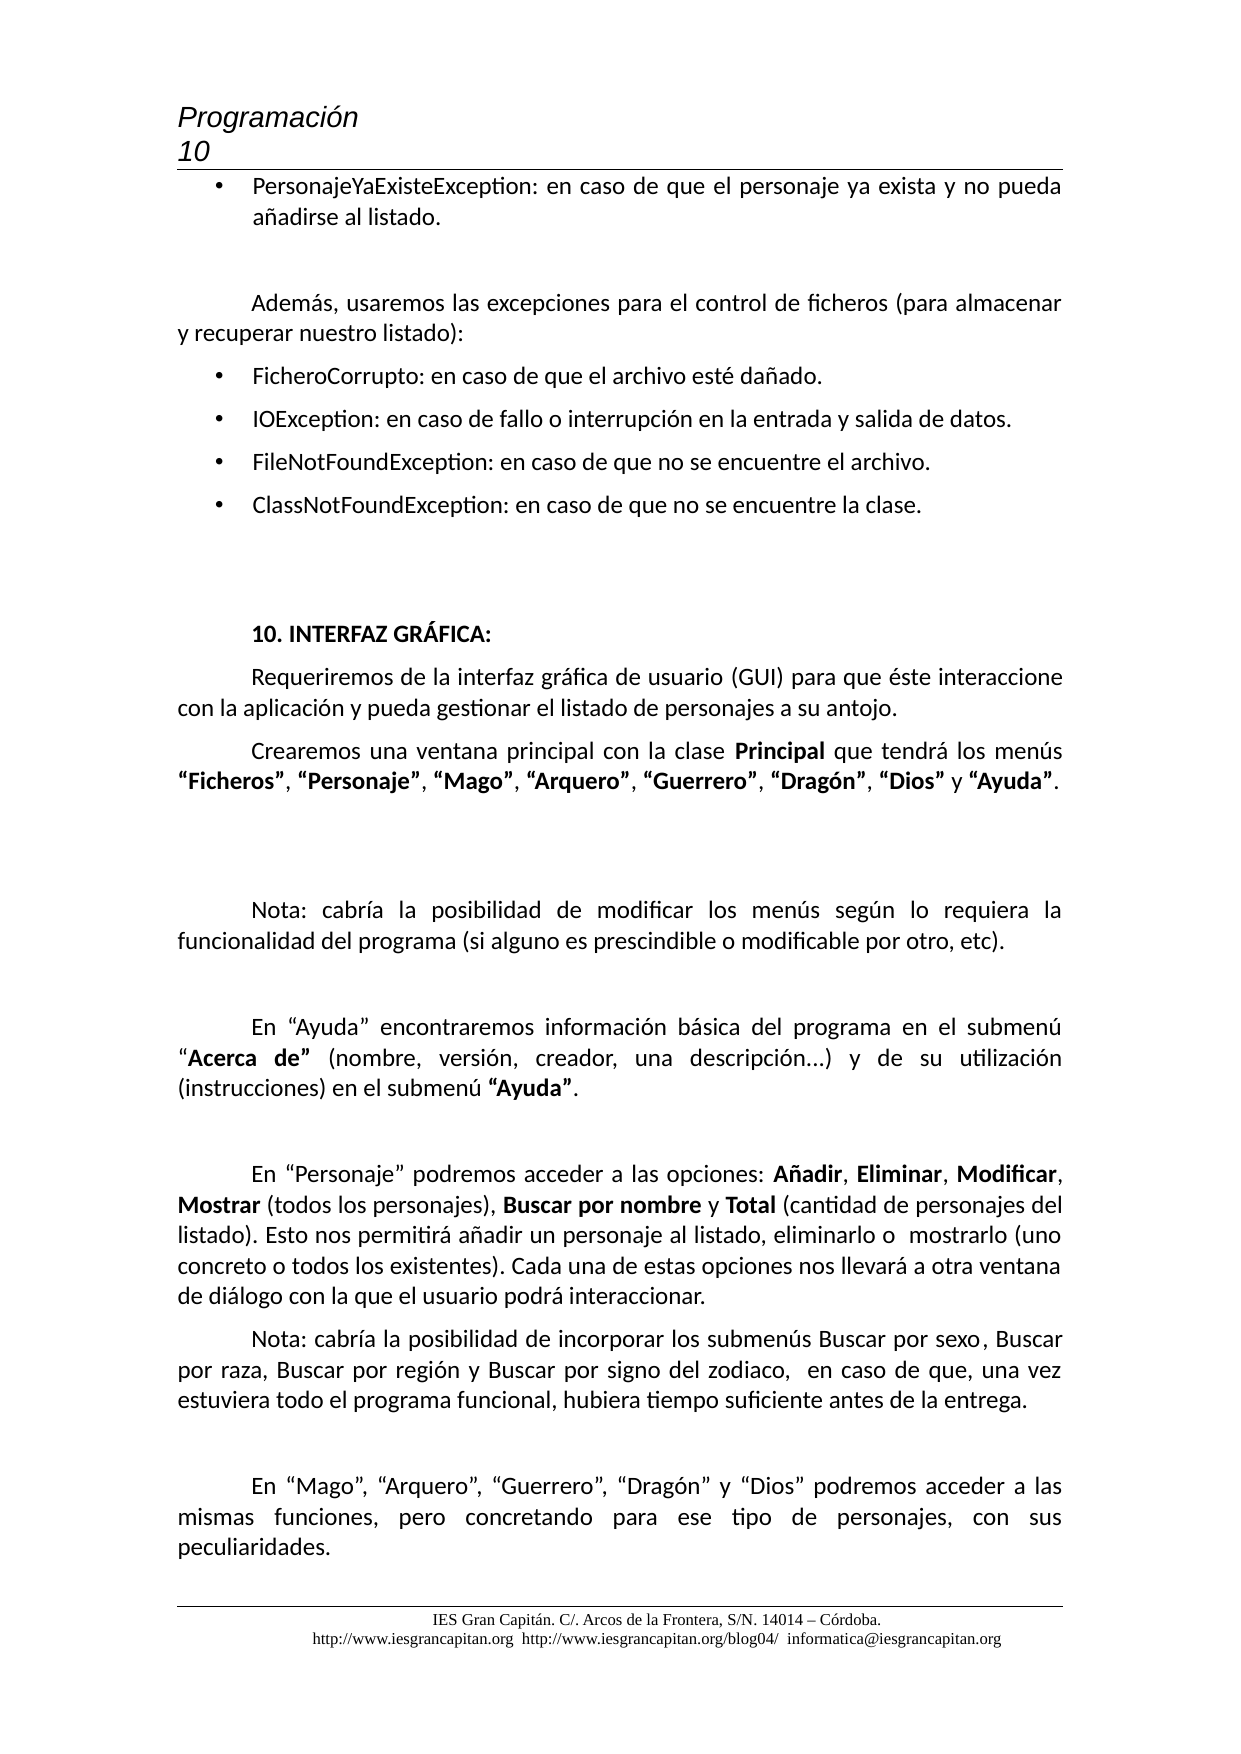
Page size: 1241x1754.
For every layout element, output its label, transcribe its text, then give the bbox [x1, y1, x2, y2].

text En “Personaje” podremos acceder a las opciones: Añadir, Eliminar, Modificar, Mostrar (todos los personajes), Buscar por nombre y Total (cantidad de personajes del listado). Esto nos permitirá añadir un personaje al listado, eliminarlo o mostrarlo (uno concreto o todos los existentes). Cada una de estas opciones nos llevará a otra ventana de diálogo con la que el usuario podrá interaccionar. [177, 1158, 1063, 1311]
text En “Mago”, “Arquero”, “Guerrero”, “Dragón” y “Dios” podremos acceder a las mismas funciones, pero concretando para ese tipo de personajes, con sus peculiaridades. [177, 1470, 1063, 1562]
list PersonajeYaExisteException: en caso de que el personaje ya exista y no pueda añadirse al listado. [215, 170, 1063, 231]
text Crearemos una ventana principal con la clase Principal que tendrá los menús “Ficheros”, “Personaje”, “Mago”, “Arquero”, “Guerrero”, “Dragón”, “Dios” y “Ayuda”. [177, 735, 1063, 796]
text Además, usaremos las excepciones para el control de ficheros (para almacenar y recuperar nuestro listado): [177, 287, 1063, 348]
text Nota: cabría la posibilidad de incorporar los submenús Buscar por sexo, Buscar por raza, Buscar por región y Buscar por signo del zodiaco, en caso de que, una vez estuviera todo el programa funcional, hubiera tiempo suficiente antes de la entrega. [177, 1323, 1063, 1415]
text Requeriremos de la interfaz gráfica de usuario (GUI) para que éste interaccione con la aplicación y pueda gestionar el listado de personajes a su antojo. [177, 661, 1063, 722]
text Nota: cabría la posibilidad de modificar los menús según lo requiera la funcionalidad del programa (si alguno es prescindible o modificable por otro, etc). [177, 894, 1063, 956]
list ClassNotFoundException: en caso de que no se encuentre la clase. [215, 489, 1063, 520]
list IOException: en caso de fallo o interrupción en la entrada y salida de datos. [215, 403, 1063, 434]
list FileNotFoundException: en caso de que no se encuentre el archivo. [215, 446, 1063, 477]
list FicheroCorrupto: en caso de que el archivo esté dañado. [215, 360, 1063, 391]
text 10. INTERFAZ GRÁFICA: [177, 618, 1063, 649]
text En “Ayuda” encontraremos información básica del programa en el submenú “Acerca de” (nombre, versión, creador, una descripción...) y de su utilización (instrucciones) en el submenú “Ayuda”. [177, 1011, 1063, 1103]
